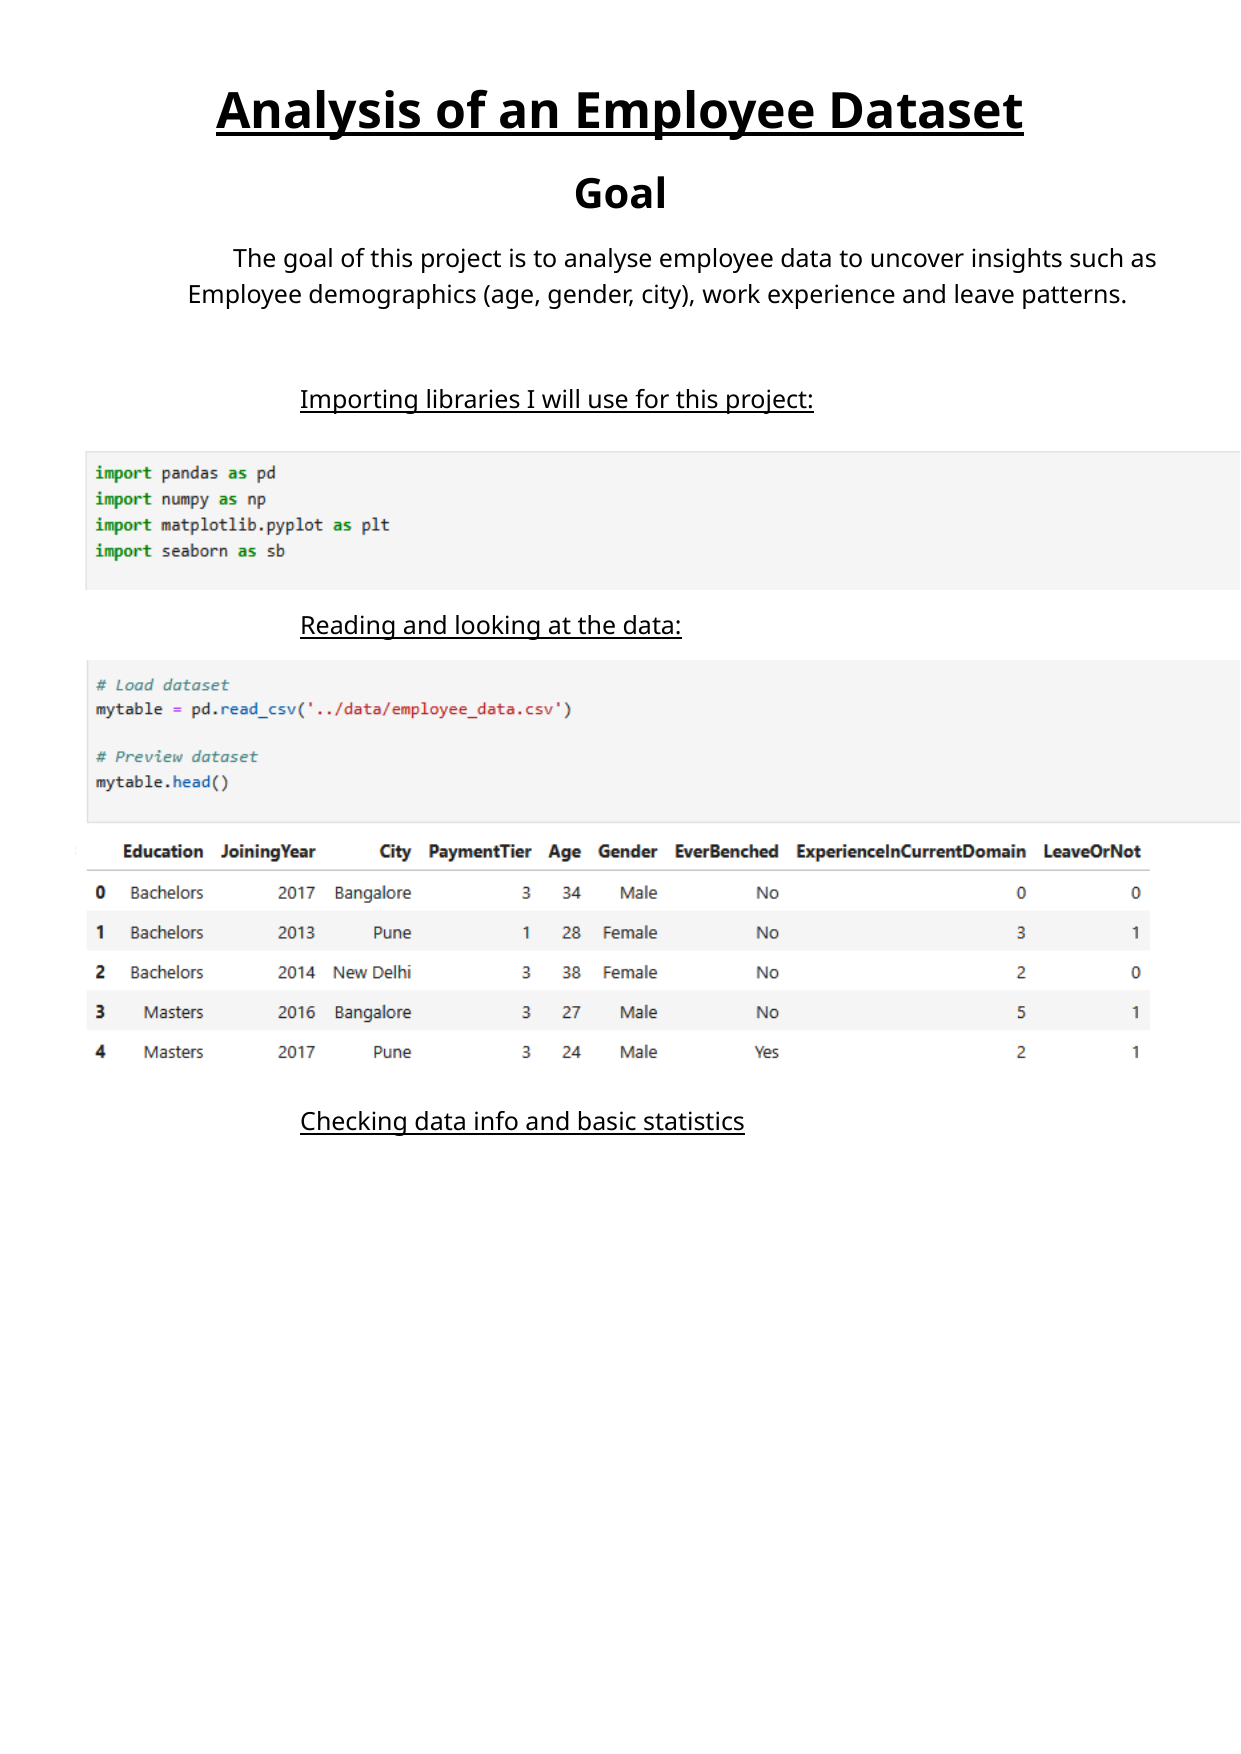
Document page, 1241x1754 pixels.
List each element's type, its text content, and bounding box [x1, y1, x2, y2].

text Analysis of an Employee Dataset [75, 75, 1165, 143]
text Checking data info and basic statistics [225, 1104, 1165, 1138]
text Importing libraries I will use for this project: [225, 382, 1165, 416]
text The goal of this project is to analyse employee data to uncover insights such as Employee demographics (age, gender, city), work experience and leave patterns. [150, 241, 1165, 311]
text Goal [75, 164, 1165, 221]
text Reading and looking at the data: [225, 608, 1165, 642]
